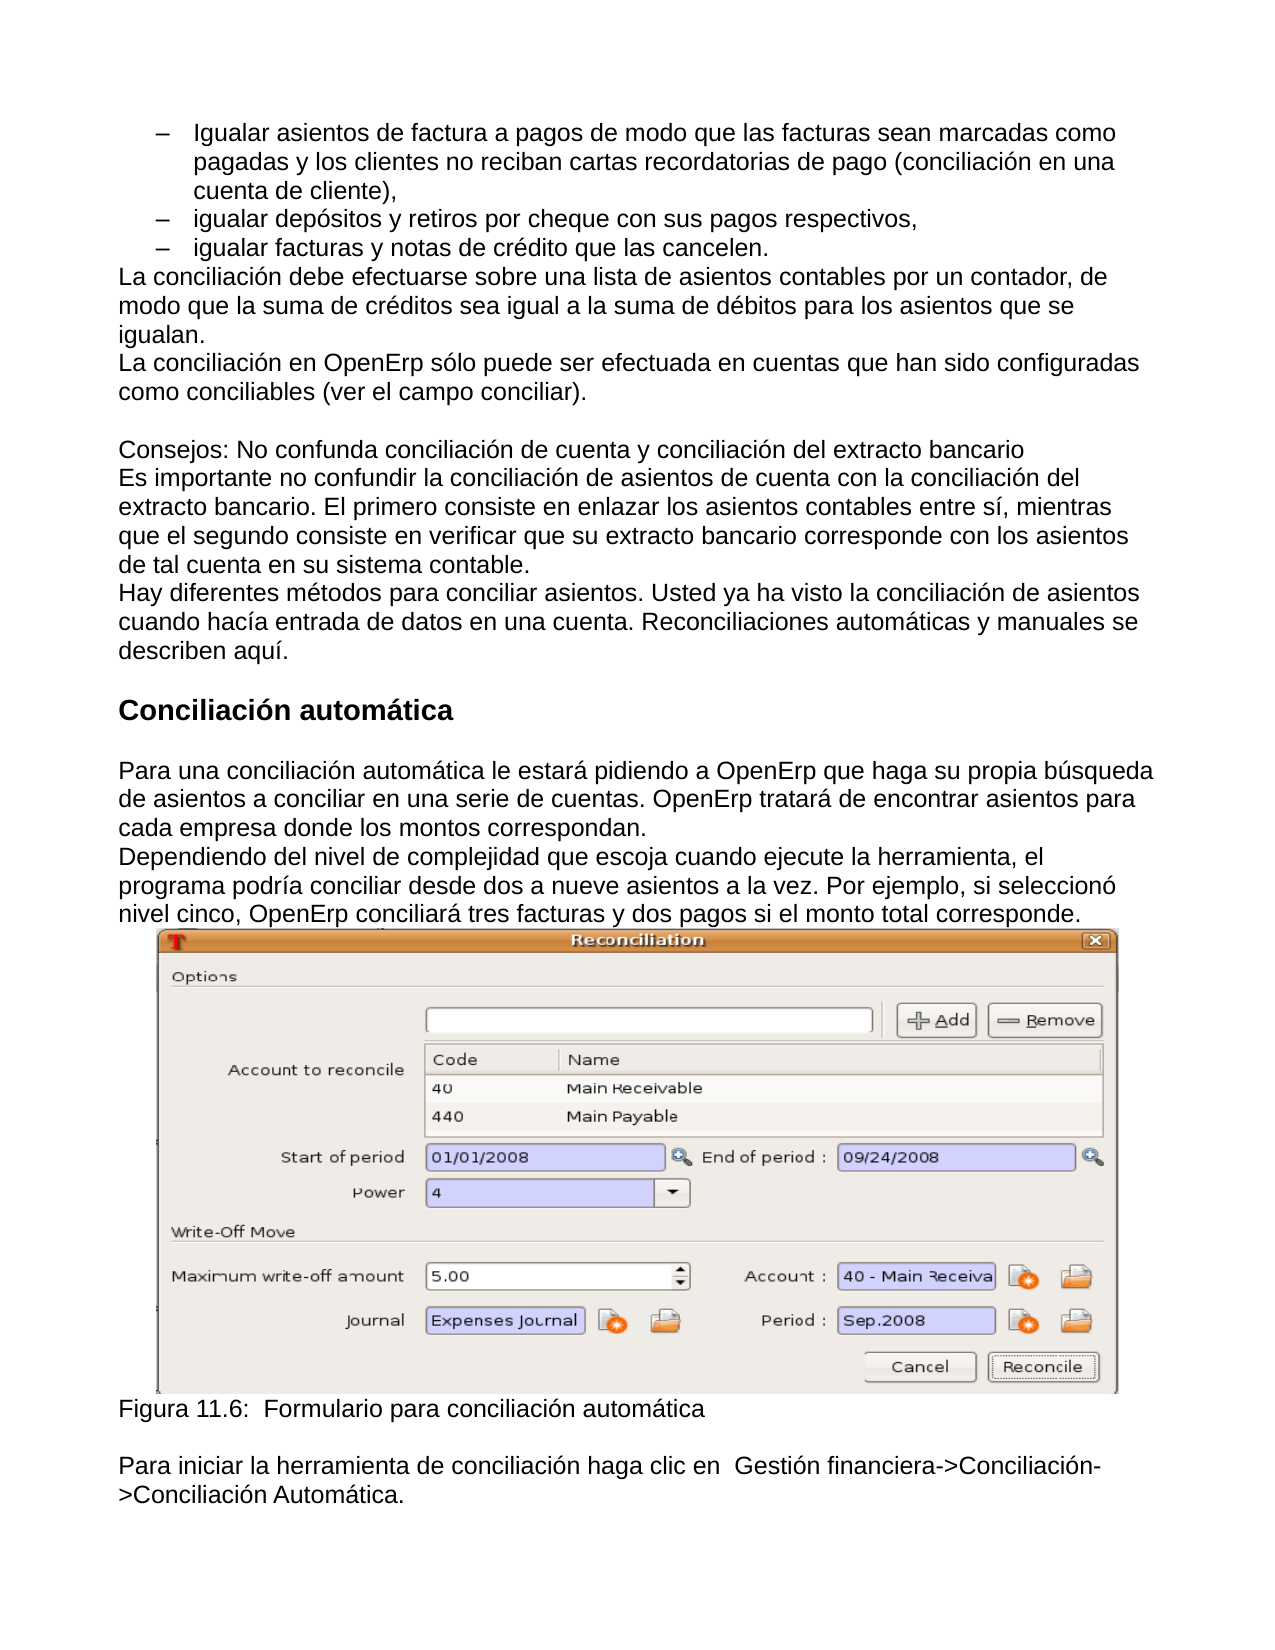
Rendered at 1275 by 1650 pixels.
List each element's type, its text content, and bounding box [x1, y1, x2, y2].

text Conciliación automática [118, 693, 1157, 727]
text La conciliación en OpenErp sólo puede ser efectuada en cuentas que han sido configuradas como conciliables (ver el campo conciliar). [118, 348, 1157, 406]
text Consejos: No confunda conciliación de cuenta y conciliación del extracto bancario [118, 435, 1157, 463]
text Hay diferentes métodos para conciliar asientos. Usted ya ha visto la conciliación de asientos cuando hacía entrada de datos en una cuenta. Reconciliaciones automáticas y manuales se describen aquí. [118, 578, 1157, 665]
text Es importante no confundir la conciliación de asientos de cuenta con la conciliación del extracto bancario. El primero consiste en enlazar los asientos contables entre sí, mientras que el segundo consiste en verificar que su extracto bancario corresponde con los asientos de tal cuenta en su sistema contable. [118, 463, 1157, 578]
list igualar depósitos y retiros por cheque con sus pagos respectivos, [156, 204, 1157, 233]
text Figura 11.6: Formulario para conciliación automática [118, 928, 1157, 1422]
text La conciliación debe efectuarse sobre una lista de asientos contables por un contador, de modo que la suma de créditos sea igual a la suma de débitos para los asientos que se igualan. [118, 262, 1157, 348]
text Para una conciliación automática le estará pidiendo a OpenErp que haga su propia búsqueda de asientos a conciliar en una serie de cuentas. OpenErp tratará de encontrar asientos para cada empresa donde los montos correspondan. [118, 756, 1157, 842]
list Igualar asientos de factura a pagos de modo que las facturas sean marcadas como pagadas y los clientes no reciban cartas recordatorias de pago (conciliación en una cuenta de cliente), [156, 118, 1157, 204]
text Para iniciar la herramienta de conciliación haga clic en Gestión financiera->Conciliación->Conciliación Automática. [118, 1451, 1157, 1508]
list igualar facturas y notas de crédito que las cancelen. [156, 233, 1157, 262]
text Dependiendo del nivel de complejidad que escoja cuando ejecute la herramienta, el programa podría conciliar desde dos a nueve asientos a la vez. Por ejemplo, si seleccionó nivel cinco, OpenErp conciliará tres facturas y dos pagos si el monto total corresponde. [118, 842, 1157, 928]
